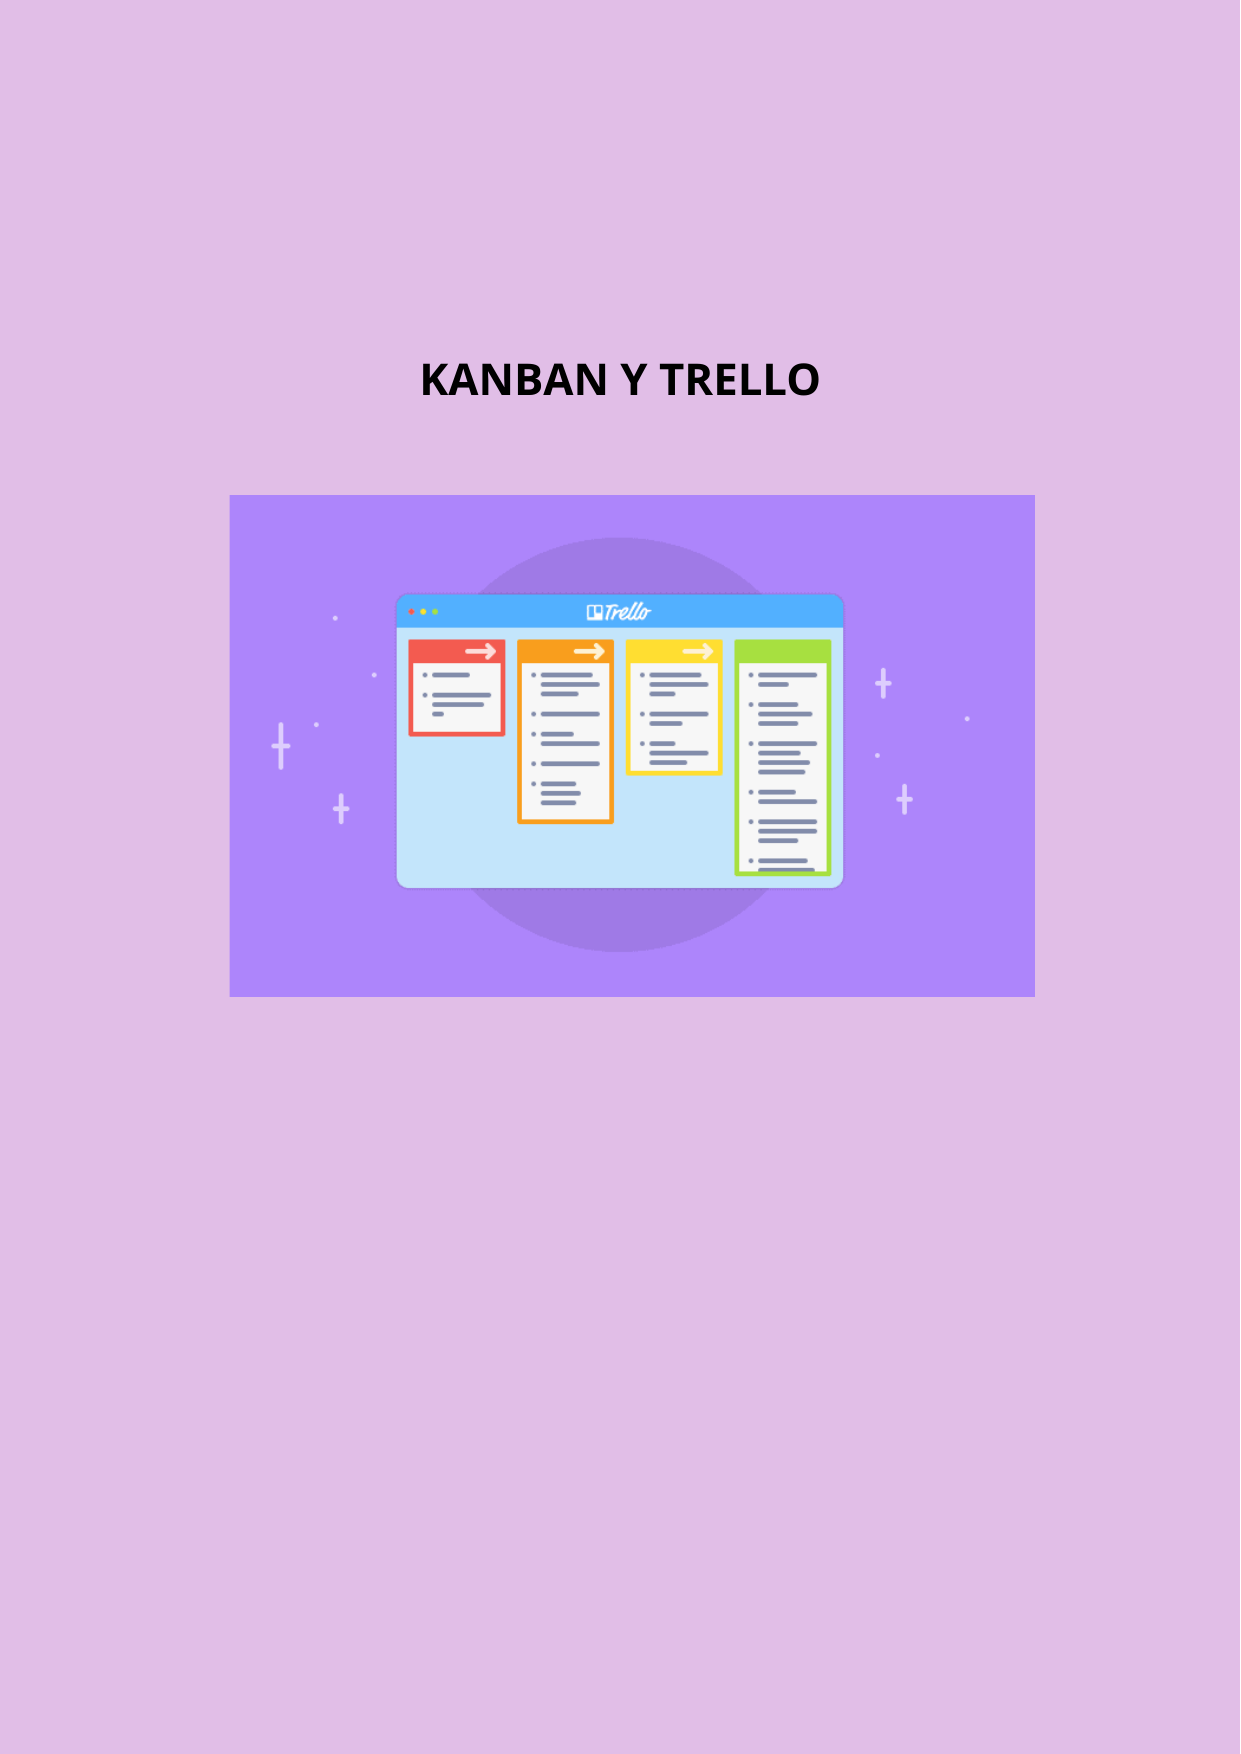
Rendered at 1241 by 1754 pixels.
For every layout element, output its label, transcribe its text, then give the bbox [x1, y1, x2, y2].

text KANBAN Y TRELLO [118, 348, 1122, 408]
picture [229, 495, 1035, 997]
